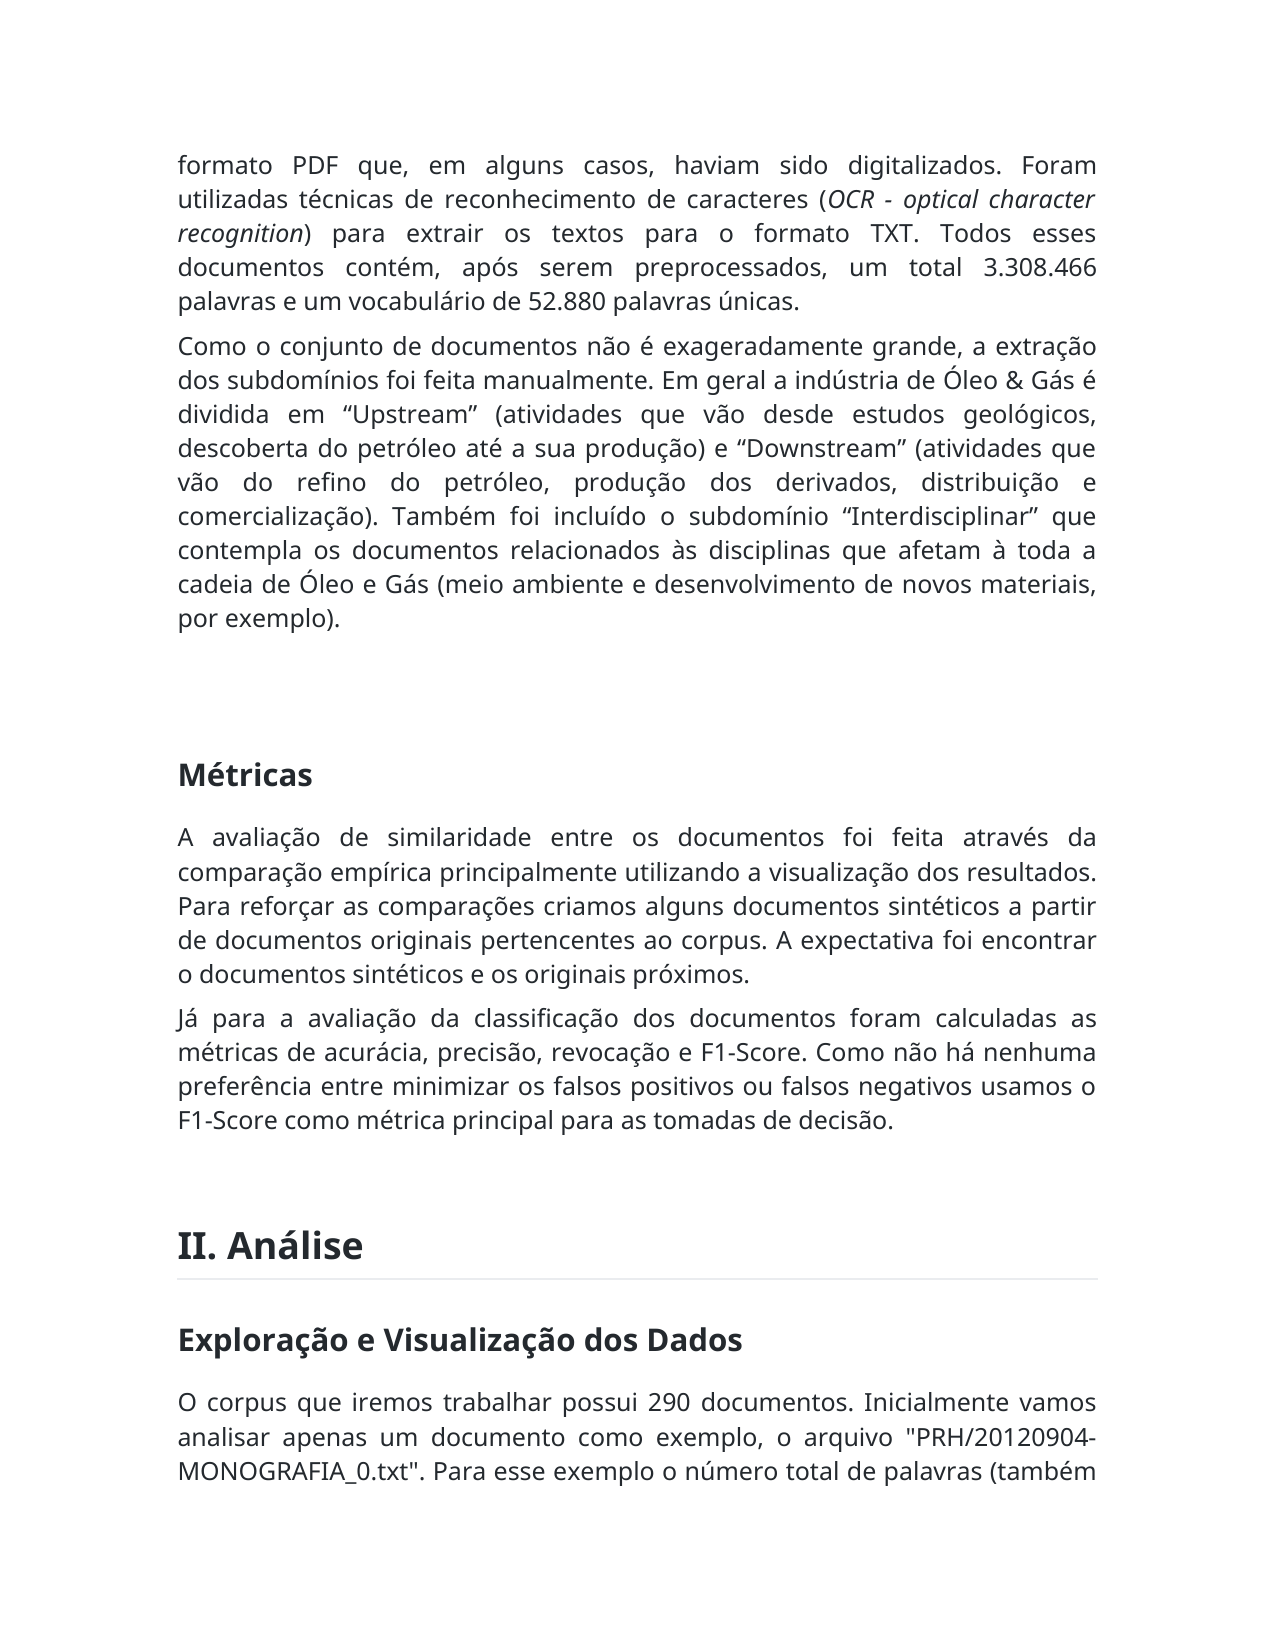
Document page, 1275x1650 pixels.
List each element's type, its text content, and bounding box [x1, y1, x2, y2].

text formato PDF que, em alguns casos, haviam sido digitalizados. Foram utilizadas técnicas de reconhecimento de caracteres (OCR - optical character recognition) para extrair os textos para o formato TXT. Todos esses documentos contém, após serem preprocessados, um total 3.308.466 palavras e um vocabulário de 52.880 palavras únicas. [177, 148, 1098, 318]
text Já para a avaliação da classificação dos documentos foram calculadas as métricas de acurácia, precisão, revocação e F1-Score. Como não há nenhuma preferência entre minimizar os falsos positivos ou falsos negativos usamos o F1-Score como métrica principal para as tomadas de decisão. [177, 1001, 1098, 1137]
text O corpus que iremos trabalhar possui 290 documentos. Inicialmente vamos analisar apenas um documento como exemplo, o arquivo "PRH/20120904-MONOGRAFIA_0.txt". Para esse exemplo o número total de palavras (também [177, 1385, 1098, 1487]
text A avaliação de similaridade entre os documentos foi feita através da comparação empírica principalmente utilizando a visualização dos resultados. Para reforçar as comparações criamos alguns documentos sintéticos a partir de documentos originais pertencentes ao corpus. A expectativa foi encontrar o documentos sintéticos e os originais próximos. [177, 820, 1098, 990]
subtitle II. Análise [177, 1219, 1098, 1278]
subtitle Métricas [177, 752, 1098, 795]
subtitle Exploração e Visualização dos Dados [177, 1317, 1098, 1360]
text Como o conjunto de documentos não é exageradamente grande, a extração dos subdomínios foi feita manualmente. Em geral a indústria de Óleo & Gás é dividida em “Upstream” (atividades que vão desde estudos geológicos, descoberta do petróleo até a sua produção) e “Downstream” (atividades que vão do refino do petróleo, produção dos derivados, distribuição e comercialização). Também foi incluído o subdomínio “Interdisciplinar” que contempla os documentos relacionados às disciplinas que afetam à toda a cadeia de Óleo e Gás (meio ambiente e desenvolvimento de novos materiais, por exemplo). [177, 328, 1098, 635]
